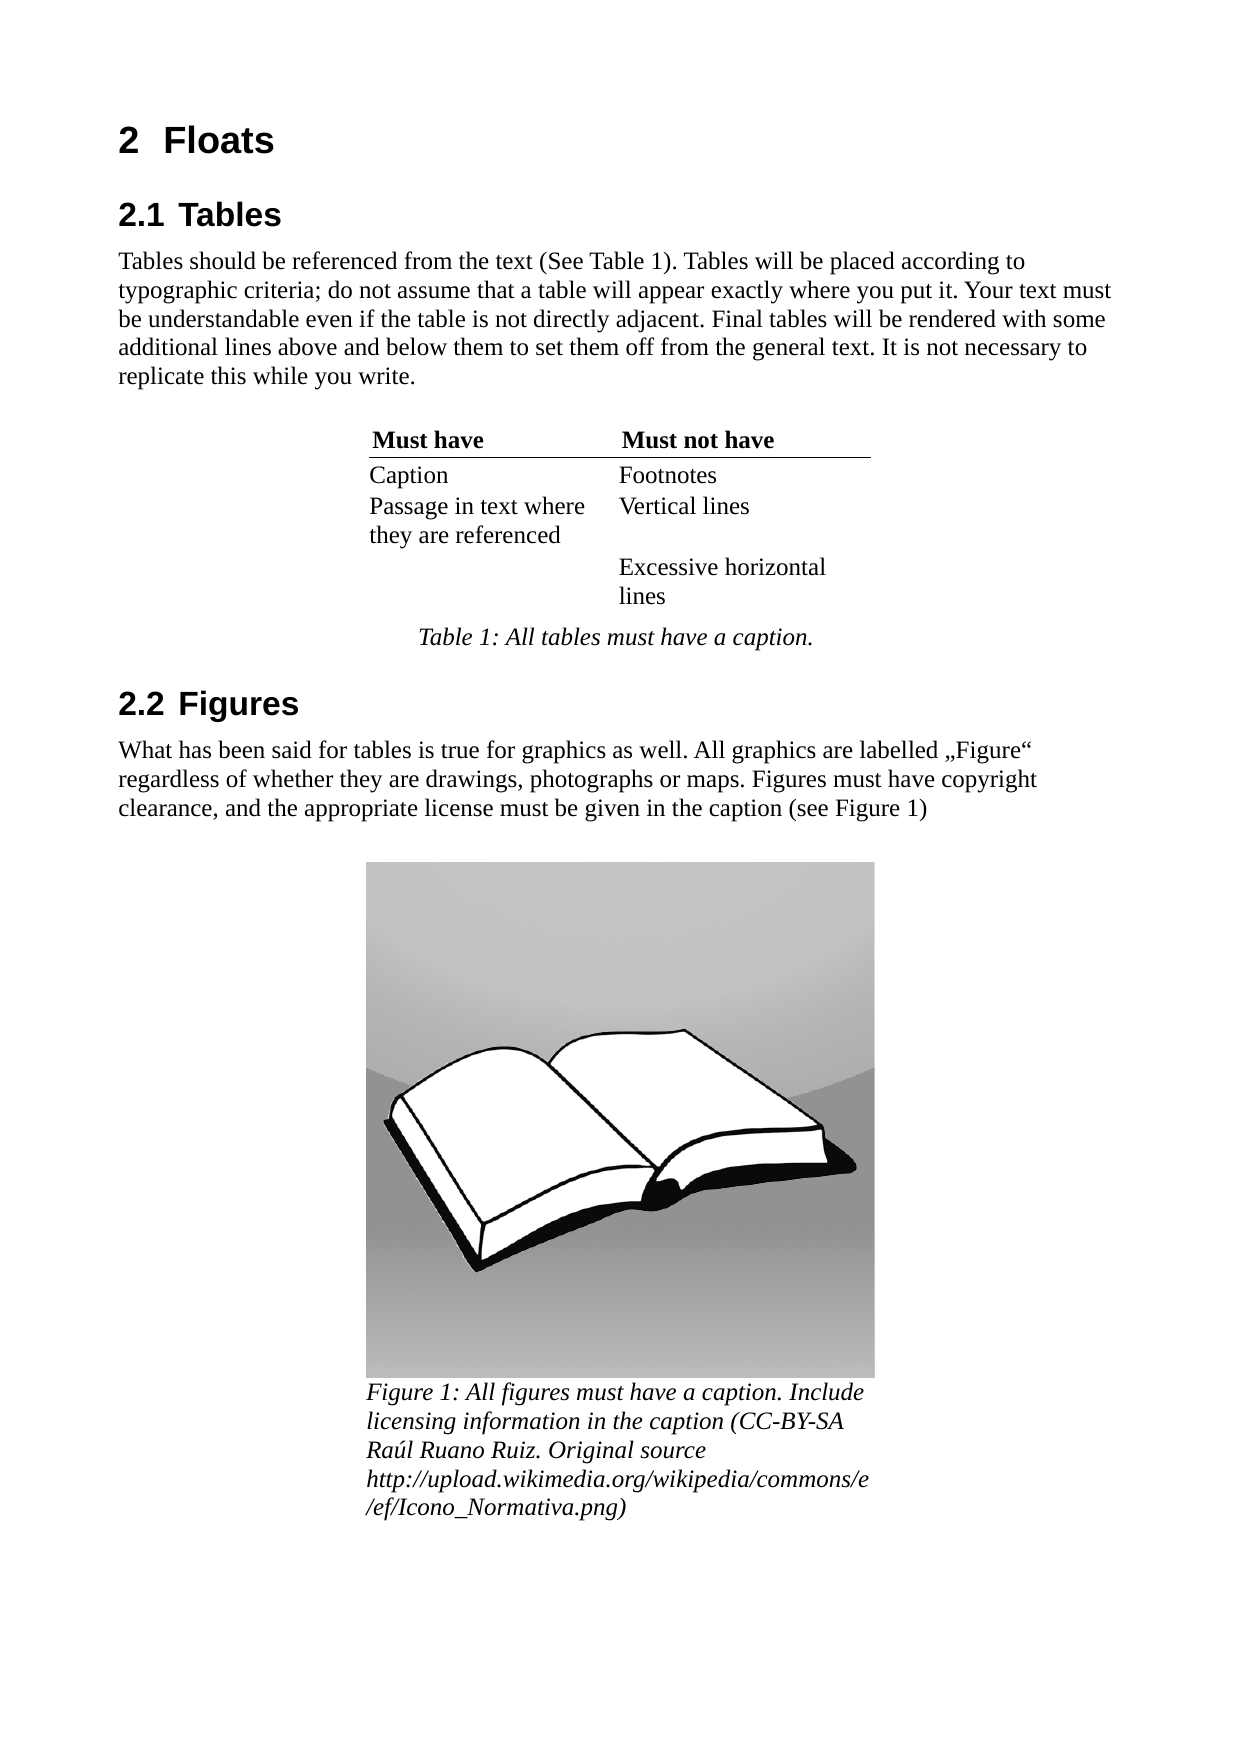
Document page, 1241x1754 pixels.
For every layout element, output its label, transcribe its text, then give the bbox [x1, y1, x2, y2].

text Tables should be referenced from the text (See Table 1). Tables will be placed according to typographic criteria; do not assume that a table will appear exactly where you put it. Your text must be understandable even if the table is not directly adjacent. Final tables will be rendered with some additional lines above and below them to set them off from the general text. It is not necessary to replicate this while you write. [118, 246, 1122, 390]
table_cell Footnotes [619, 458, 871, 488]
text Figure 1: All figures must have a caption. Include licensing information in the caption (CC-BY-SA Raúl Ruano Ruiz. Original source http://upload.wikimedia.org/wikipedia/commons/e/ef/Icono_Normativa.png) [366, 1378, 874, 1521]
table_cell Caption [369, 458, 618, 488]
text Table 1: All tables must have a caption. [118, 622, 1122, 651]
text What has been said for tables is true for graphics as well. All graphics are labelled „Figure“ regardless of whether they are drawings, photographs or maps. Figures must have copyright clearance, and the appropriate license must be given in the caption (see Figure 1) [118, 735, 1122, 821]
subtitle Figures [118, 684, 1122, 723]
picture [366, 862, 875, 1378]
table_cell Excessive horizontal lines [619, 549, 871, 609]
table_header Must have [369, 419, 618, 457]
subtitle Tables [118, 195, 1122, 234]
subtitle Floats [118, 118, 1122, 162]
table_header Must not have [619, 419, 871, 457]
table_cell [369, 549, 618, 609]
table_cell Vertical lines [619, 489, 871, 549]
table_cell Passage in text where they are referenced [369, 489, 618, 549]
